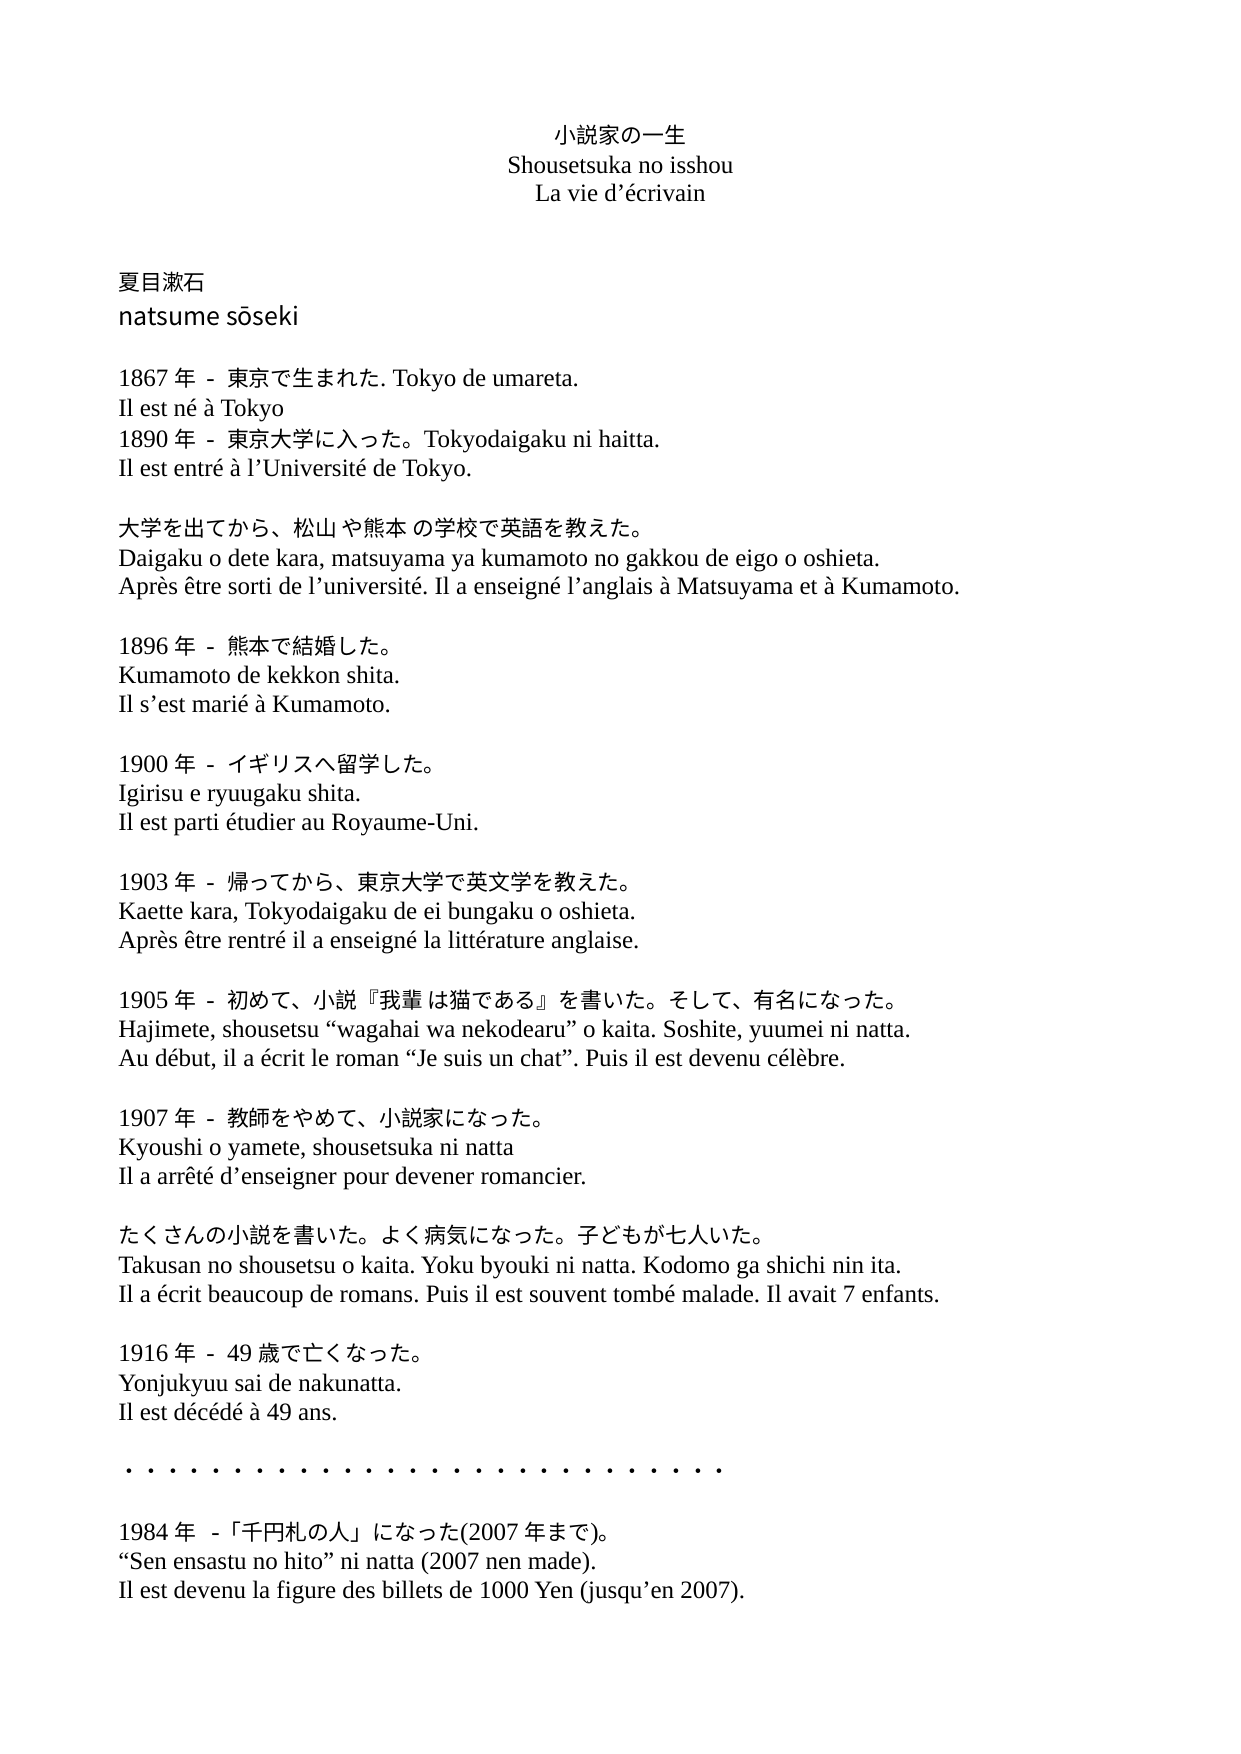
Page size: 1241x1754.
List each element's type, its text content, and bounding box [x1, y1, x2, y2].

text Kyoushi o yamete, shousetsuka ni natta [118, 1132, 1122, 1161]
text 1905 年 - 初めて、小説『我輩 は猫である』を書いた。そして、有名になった。 [118, 983, 1122, 1014]
text 1916 年 - 49 歳で亡くなった。 [118, 1336, 1122, 1368]
text Il est entré à l’Université de Tokyo. [118, 453, 1122, 482]
text Il est devenu la figure des billets de 1000 Yen (jusqu’en 2007). [118, 1575, 1122, 1604]
text Kumamoto de kekkon shita. [118, 661, 1122, 689]
text 1896 年 - 熊本で結婚した。 [118, 629, 1122, 661]
text Kaette kara, Tokyodaigaku de ei bungaku o oshieta. [118, 896, 1122, 925]
text Shousetsuka no isshou [118, 150, 1122, 178]
text Il est décédé à 49 ans. [118, 1397, 1122, 1426]
text Après être rentré il a enseigné la littérature anglaise. [118, 925, 1122, 954]
text 1984 年 -「千円札の人」になった(2007 年まで)。 [118, 1515, 1122, 1546]
text 1903 年 - 帰ってから、東京大学で英文学を教えた。 [118, 865, 1122, 896]
text 大学を出てから、松山 や熊本 の学校で英語を教えた。 [118, 511, 1122, 543]
text 1900 年 - イギリスへ留学した。 [118, 747, 1122, 778]
text Il s’est marié à Kumamoto. [118, 689, 1122, 718]
text Hajimete, shousetsu “wagahai wa nekodearu” o kaita. Soshite, yuumei ni natta. [118, 1014, 1122, 1043]
text Igirisu e ryuugaku shita. [118, 778, 1122, 807]
text 1890 年 - 東京大学に入った。Tokyodaigaku ni haitta. [118, 422, 1122, 453]
text Il est né à Tokyo [118, 393, 1122, 422]
text Daigaku o dete kara, matsuyama ya kumamoto no gakkou de eigo o oshieta. [118, 543, 1122, 571]
text ・・・・・・・・・・・・・・・・・・・・・・・・・・・・ [118, 1454, 1122, 1486]
text “Sen ensastu no hito” ni natta (2007 nen made). [118, 1546, 1122, 1575]
text Il a arrêté d’enseigner pour devener romancier. [118, 1161, 1122, 1190]
text Au début, il a écrit le roman “Je suis un chat”. Puis il est devenu célèbre. [118, 1043, 1122, 1072]
text 小説家の一生 [118, 118, 1122, 150]
text Yonjukyuu sai de nakunatta. [118, 1368, 1122, 1397]
text Takusan no shousetsu o kaita. Yoku byouki ni natta. Kodomo ga shichi nin ita. [118, 1250, 1122, 1279]
text Après être sorti de l’université. Il a enseigné l’anglais à Matsuyama et à Kumamoto. [118, 571, 1122, 600]
text La vie d’écrivain [118, 178, 1122, 207]
text たくさんの小説を書いた。よく病気になった。子どもが七人いた。 [118, 1218, 1122, 1250]
text 1907 年 - 教師をやめて、小説家になった。 [118, 1101, 1122, 1132]
text natsume sōseki [118, 296, 1122, 333]
text 夏目漱石 [118, 265, 1122, 296]
text Il est parti étudier au Royaume-Uni. [118, 807, 1122, 836]
text 1867 年 - 東京で生まれた. Tokyo de umareta. [118, 361, 1122, 393]
text Il a écrit beaucoup de romans. Puis il est souvent tombé malade. Il avait 7 enfants. [118, 1279, 1122, 1308]
